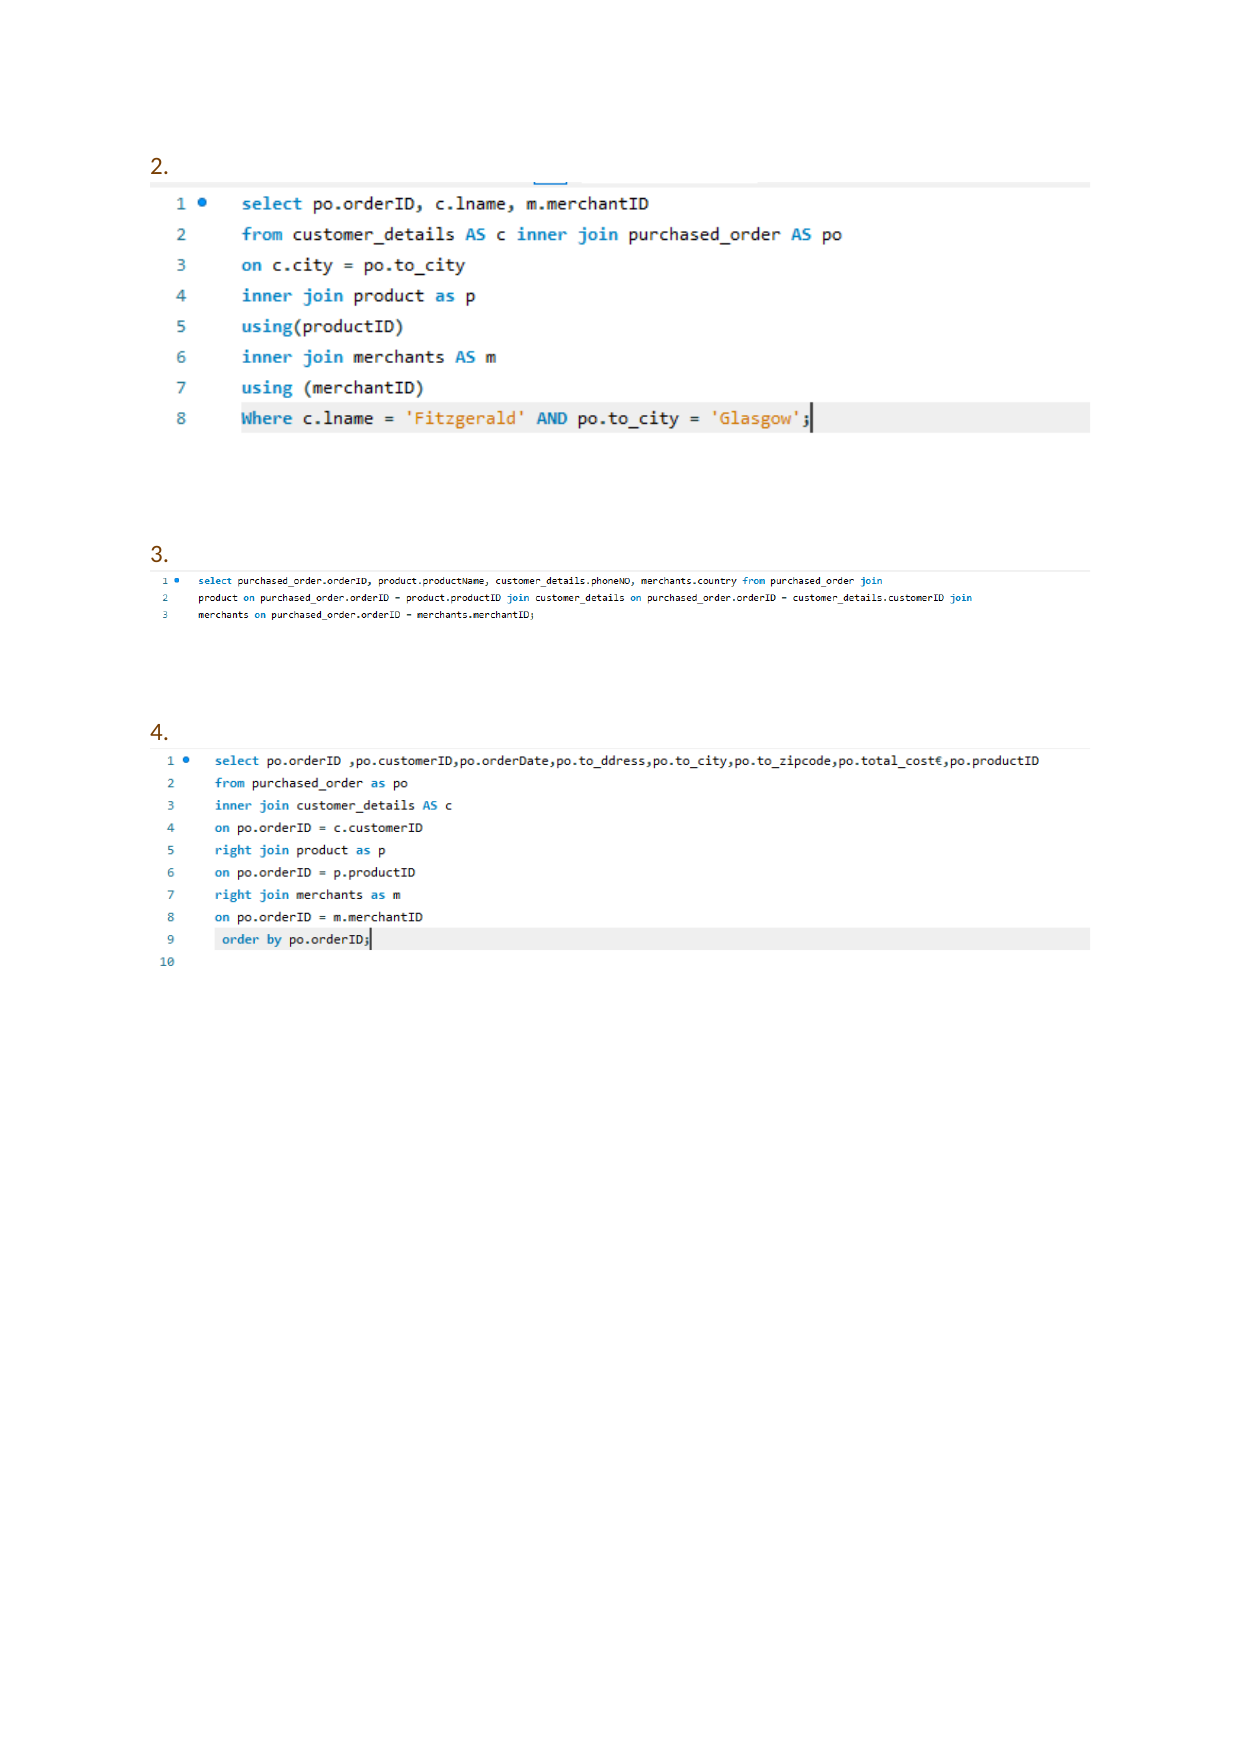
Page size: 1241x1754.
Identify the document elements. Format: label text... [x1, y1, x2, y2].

text 2. [150, 150, 1090, 182]
text 3. [150, 538, 1090, 570]
text 4. [150, 716, 1090, 748]
